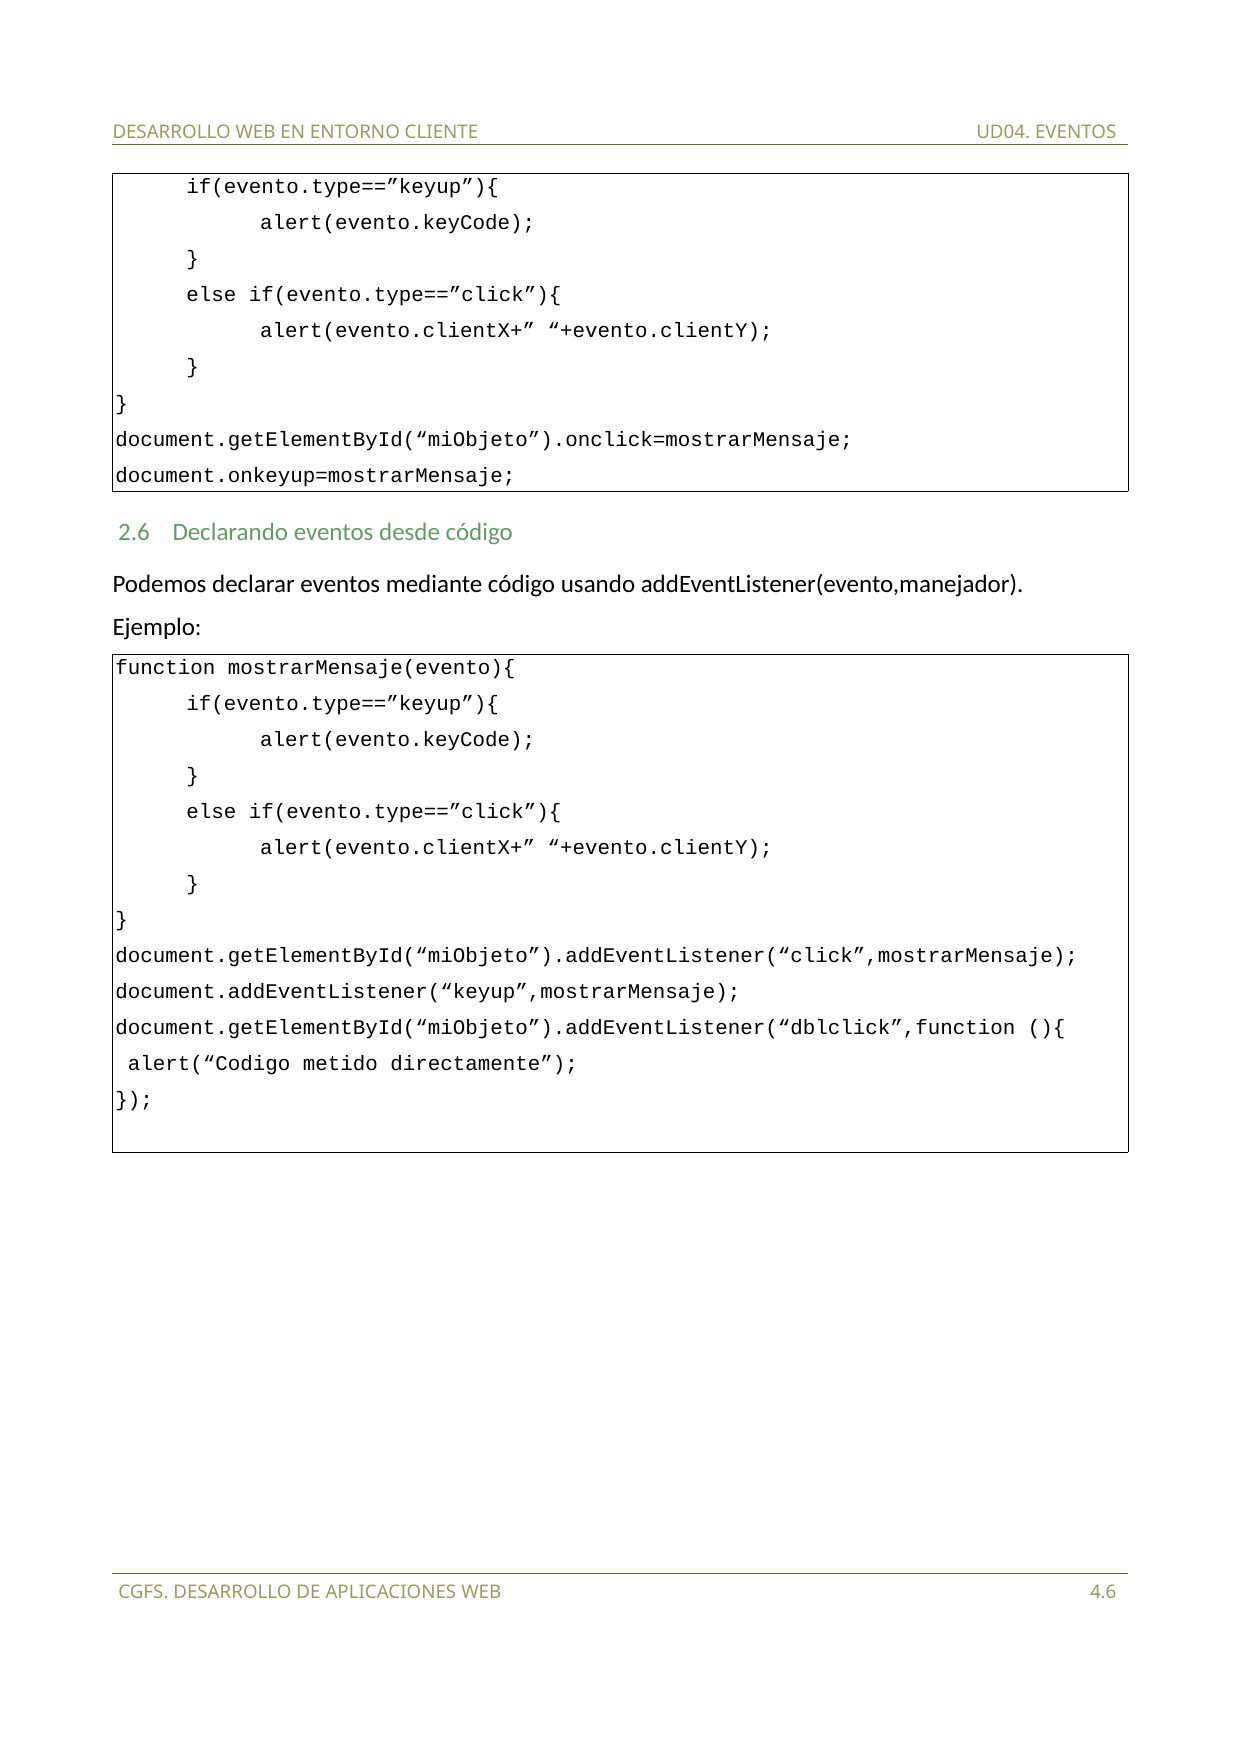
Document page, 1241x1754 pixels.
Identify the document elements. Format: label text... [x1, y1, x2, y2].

text document.getElementById(“miObjeto”).onclick=mostrarMensaje; [113, 426, 1128, 452]
text document.getElementById(“miObjeto”).addEventListener(“dblclick”,function (){ [113, 1014, 1128, 1041]
text alert(evento.keyCode); [113, 209, 1128, 236]
text alert(evento.clientX+” “+evento.clientY); [113, 834, 1128, 861]
text Ejemplo: [112, 611, 1128, 641]
text document.onkeyup=mostrarMensaje; [113, 462, 1128, 491]
text Podemos declarar eventos mediante código usando addEventListener(evento,manejador). [112, 568, 1128, 598]
text } [113, 870, 1128, 897]
text alert(evento.keyCode); [113, 726, 1128, 752]
text }); [113, 1086, 1128, 1113]
text document.getElementById(“miObjeto”).addEventListener(“click”,mostrarMensaje); [113, 942, 1128, 969]
subtitle Declarando eventos desde código [112, 517, 1128, 547]
text else if(evento.type==”click”){ [113, 281, 1128, 308]
text } [113, 906, 1128, 933]
text } [113, 245, 1128, 272]
text alert(“Codigo metido directamente”); [113, 1050, 1128, 1077]
text else if(evento.type==”click”){ [113, 798, 1128, 824]
text function mostrarMensaje(evento){ [113, 655, 1128, 680]
text } [113, 389, 1128, 416]
text if(evento.type==”keyup”){ [113, 690, 1128, 716]
text } [113, 762, 1128, 788]
text if(evento.type==”keyup”){ [113, 174, 1128, 200]
text } [113, 353, 1128, 380]
text document.addEventListener(“keyup”,mostrarMensaje); [113, 978, 1128, 1005]
text alert(evento.clientX+” “+evento.clientY); [113, 317, 1128, 344]
